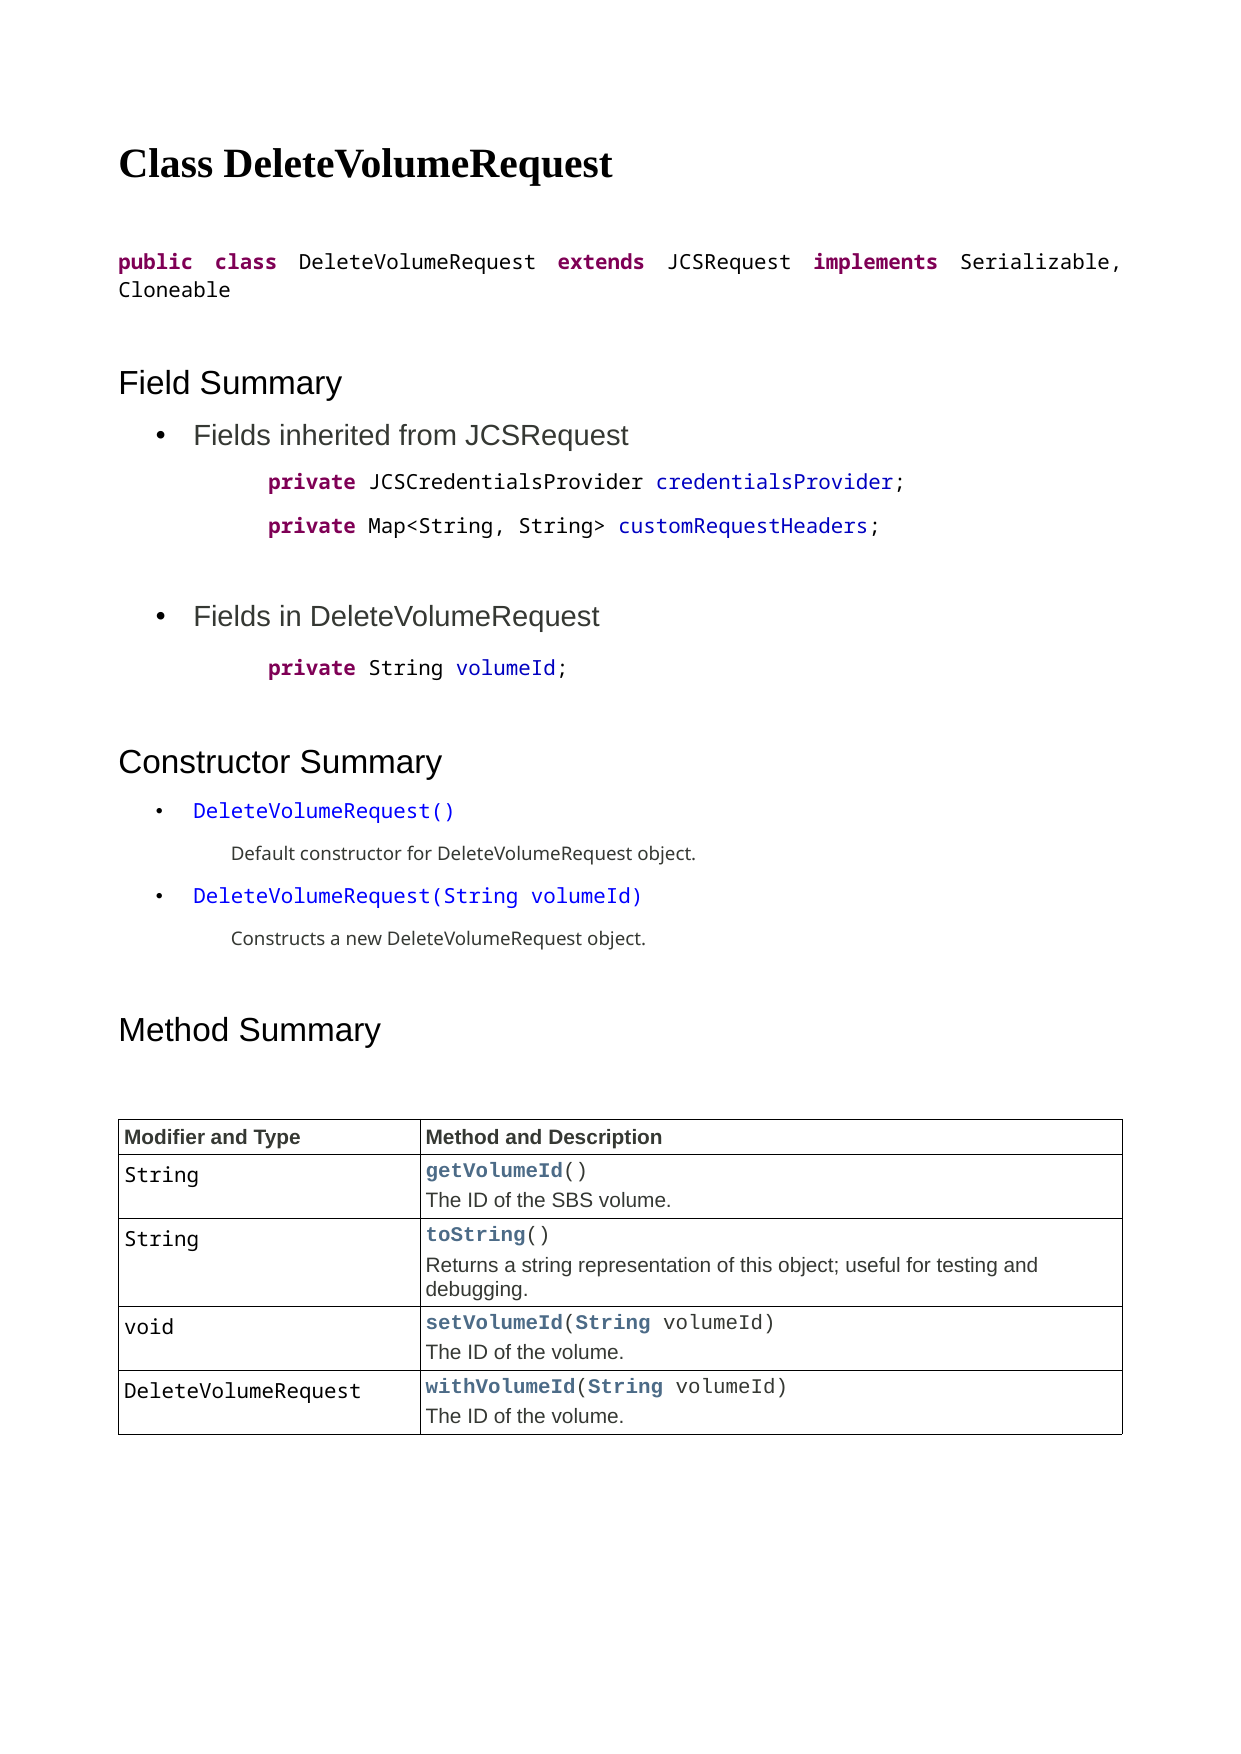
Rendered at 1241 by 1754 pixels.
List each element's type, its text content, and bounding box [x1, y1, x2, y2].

list Default constructor for DeleteVolumeRequest object. [193, 840, 1122, 865]
subtitle Fields in DeleteVolumeRequest [156, 599, 1122, 633]
table_cell setVolumeId(String volumeId) The ID of the volume. [421, 1307, 1122, 1370]
subtitle Method Summary [118, 1011, 1122, 1049]
table_cell void [119, 1307, 420, 1370]
table_header Method and Description [421, 1120, 1122, 1154]
table_cell withVolumeId(String volumeId) The ID of the volume. [421, 1371, 1122, 1434]
list Constructs a new DeleteVolumeRequest object. [193, 925, 1122, 951]
subtitle Field Summary [118, 363, 1122, 402]
text public class DeleteVolumeRequest extends JCSRequest implements Serializable, Cloneable [118, 247, 1122, 304]
table_cell toString() Returns a string representation of this object; useful for testing and debugging. [421, 1219, 1122, 1306]
table_cell getVolumeId() The ID of the SBS volume. [421, 1155, 1122, 1218]
table_cell String [119, 1219, 420, 1306]
table_cell DeleteVolumeRequest [119, 1371, 420, 1434]
list DeleteVolumeRequest(String volumeId) [156, 881, 1122, 909]
subtitle Class DeleteVolumeRequest [118, 139, 1122, 187]
table_header Modifier and Type [119, 1120, 420, 1154]
subtitle private String volumeId; [118, 648, 1122, 682]
list DeleteVolumeRequest() [156, 796, 1122, 824]
subtitle Fields inherited from JCSRequest [156, 417, 1122, 451]
subtitle Constructor Summary [118, 742, 1122, 780]
list private JCSCredentialsProvider credentialsProvider; [231, 467, 1122, 495]
table_cell String [119, 1155, 420, 1218]
list private Map<String, String> customRequestHeaders; [231, 511, 1122, 539]
